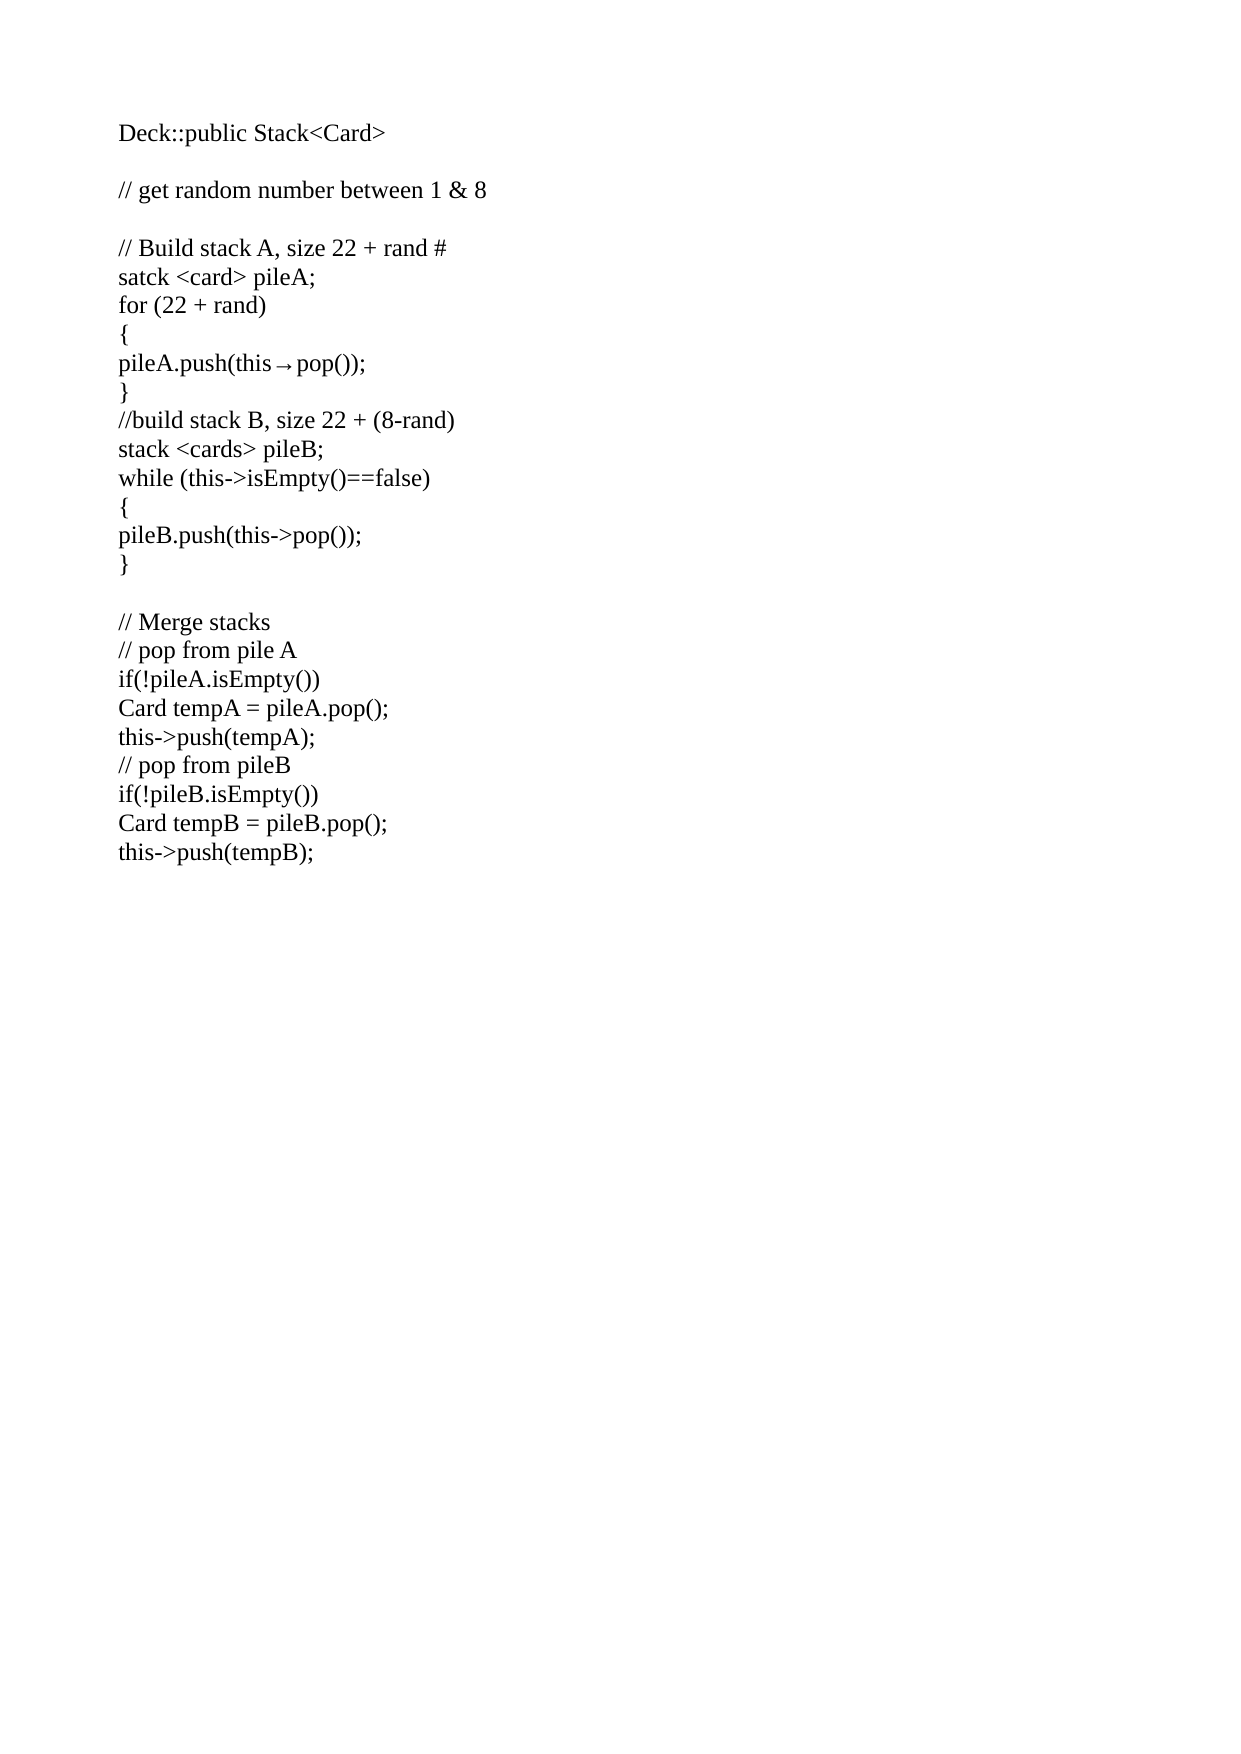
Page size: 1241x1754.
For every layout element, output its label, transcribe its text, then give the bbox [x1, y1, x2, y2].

text // Build stack A, size 22 + rand # [118, 233, 1122, 262]
text stack <cards> pileB; [118, 434, 1122, 463]
text { [118, 492, 1122, 521]
text } [118, 377, 1122, 406]
text { [118, 319, 1122, 348]
text // Merge stacks [118, 607, 1122, 636]
text } [118, 549, 1122, 578]
text while (this->isEmpty()==false) [118, 463, 1122, 492]
text satck <card> pileA; [118, 262, 1122, 291]
text //build stack B, size 22 + (8-rand) [118, 406, 1122, 434]
text Card tempA = pileA.pop(); [118, 693, 1122, 722]
text this->push(tempB); [118, 837, 1122, 866]
text if(!pileA.isEmpty()) [118, 664, 1122, 693]
text // pop from pile A [118, 636, 1122, 664]
text Deck::public Stack<Card> [118, 118, 1122, 147]
text this->push(tempA); [118, 722, 1122, 751]
text // get random number between 1 & 8 [118, 176, 1122, 204]
text // pop from pileB [118, 751, 1122, 779]
text if(!pileB.isEmpty()) [118, 779, 1122, 808]
text Card tempB = pileB.pop(); [118, 808, 1122, 837]
text pileB.push(this->pop()); [118, 521, 1122, 549]
text pileA.push(this→pop()); [118, 348, 1122, 377]
text for (22 + rand) [118, 291, 1122, 319]
